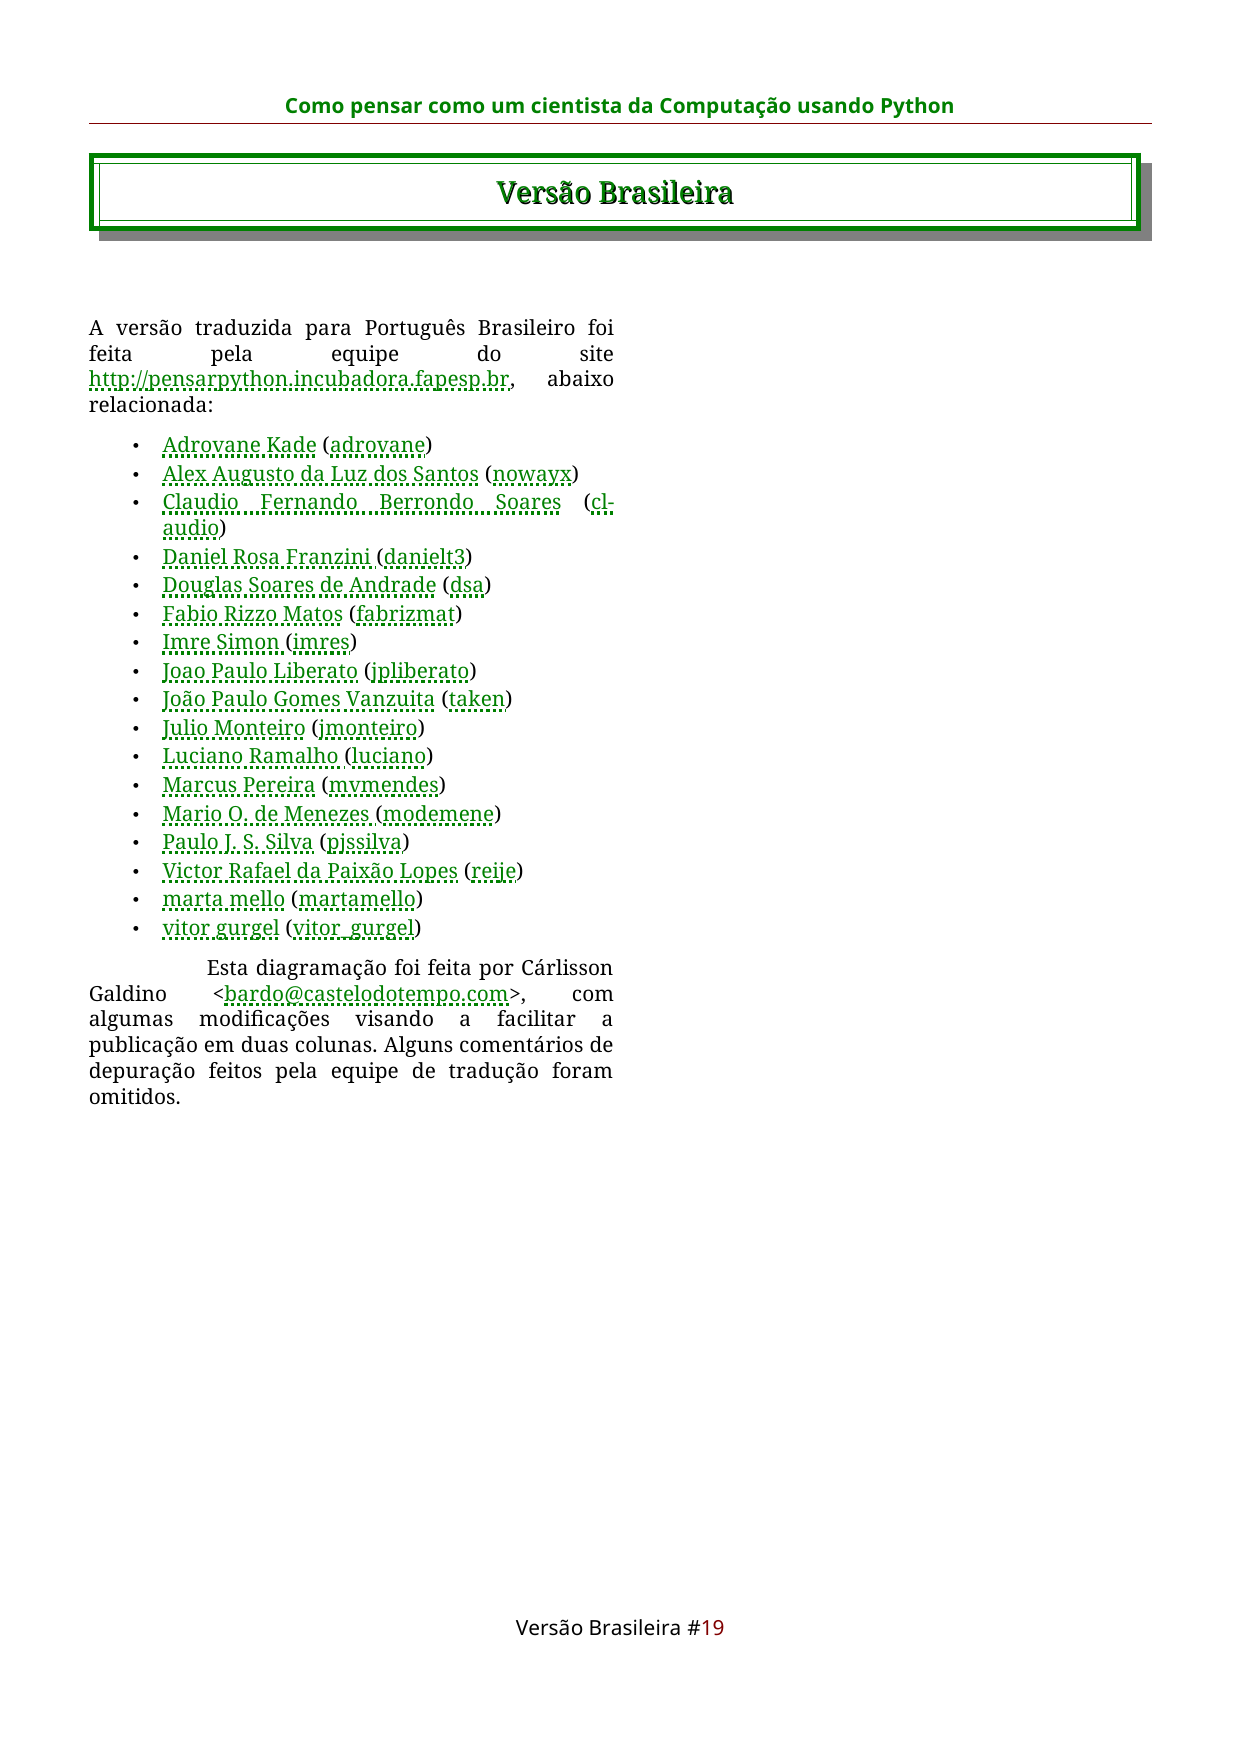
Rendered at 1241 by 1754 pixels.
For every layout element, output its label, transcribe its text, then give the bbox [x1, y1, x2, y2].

list Luciano Ramalho (luciano) [133, 741, 614, 770]
list vitor gurgel (vitor_gurgel) [133, 913, 614, 941]
list Joao Paulo Liberato (jpliberato) [133, 656, 614, 684]
text Esta diagramação foi feita por Cárlisson Galdino <bardo@castelodotempo.com>, com algumas modificações visando a facilitar a publicação em duas colunas. Alguns comentários de depuração feitos pela equipe de tradução foram omitidos. [88, 953, 614, 1110]
list Marcus Pereira (mvmendes) [133, 770, 614, 798]
subtitle Versão Brasileira [100, 164, 1131, 220]
text A versão traduzida para Português Brasileiro foi feita pela equipe do site http://pensarpython.incubadora.fapesp.br, abaixo relacionada: [88, 313, 614, 418]
list marta mello (martamello) [133, 884, 614, 913]
list Claudio Fernando Berrondo Soares (cl-audio) [133, 487, 614, 542]
subtitle [94, 158, 1131, 163]
list Julio Monteiro (jmonteiro) [133, 713, 614, 741]
list João Paulo Gomes Vanzuita (taken) [133, 684, 614, 713]
list Daniel Rosa Franzini (danielt3) [133, 542, 614, 570]
list Paulo J. S. Silva (pjssilva) [133, 827, 614, 856]
list Adrovane Kade (adrovane) [133, 430, 614, 459]
subtitle [100, 221, 1136, 226]
list Douglas Soares de Andrade (dsa) [133, 570, 614, 599]
list Mario O. de Menezes (modemene) [133, 798, 614, 827]
list Fabio Rizzo Matos (fabrizmat) [133, 599, 614, 627]
list Victor Rafael da Paixão Lopes (reije) [133, 856, 614, 884]
list Imre Simon (imres) [133, 627, 614, 656]
list Alex Augusto da Luz dos Santos (nowayx) [133, 459, 614, 487]
